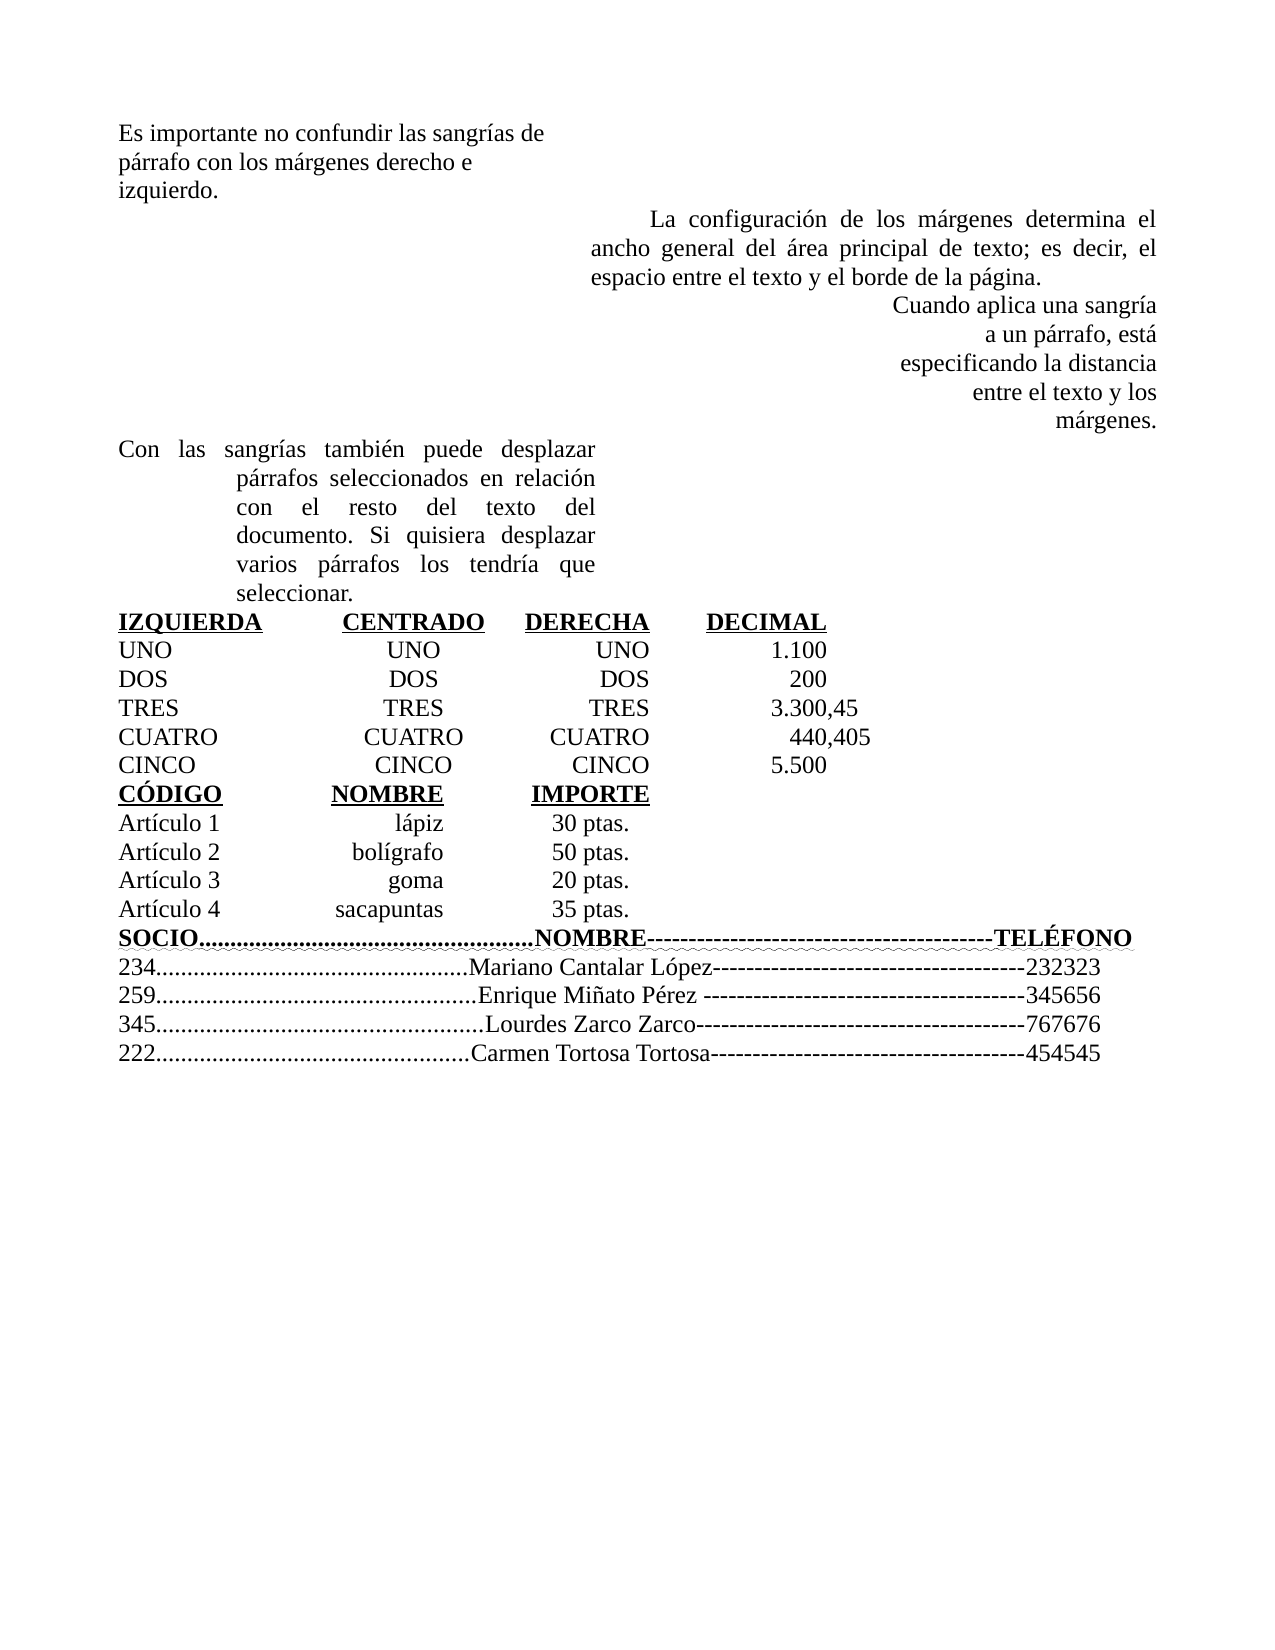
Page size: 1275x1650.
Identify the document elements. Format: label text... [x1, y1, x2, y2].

text Artículo 1 lápiz 30 ptas. [118, 808, 1157, 837]
text 222 Carmen Tortosa Tortosa 454545 [118, 1038, 1157, 1067]
text 259 Enrique Miñato Pérez 345656 [118, 981, 1157, 1009]
text Con las sangrías también puede desplazar párrafos seleccionados en relación con el resto del texto del documento. Si quisiera desplazar varios párrafos los tendría que seleccionar. [118, 434, 596, 607]
text CINCO CINCO CINCO 5.500 [118, 751, 1157, 779]
text 234 Mariano Cantalar López 232323 [118, 952, 1157, 981]
text UNO UNO UNO 1.100 [118, 636, 1157, 664]
text SOCIO NOMBRE TELÉFONO [118, 923, 1157, 952]
text 345 Lourdes Zarco Zarco 767676 [118, 1009, 1157, 1038]
text Artículo 2 bolígrafo 50 ptas. [118, 837, 1157, 866]
text CUATRO CUATRO CUATRO 440,405 [118, 722, 1157, 751]
text La configuración de los márgenes determina el ancho general del área principal de texto; es decir, el espacio entre el texto y el borde de la página. [591, 204, 1157, 291]
text Artículo 3 goma 20 ptas. [118, 866, 1157, 894]
text IZQUIERDA CENTRADO DERECHA DECIMAL [118, 607, 1157, 636]
text DOS DOS DOS 200 [118, 664, 1157, 693]
text Artículo 4 sacapuntas 35 ptas. [118, 894, 1157, 923]
text Es importante no confundir las sangrías de párrafo con los márgenes derecho e izquierdo. [118, 118, 572, 204]
text Cuando aplica una sangría a un párrafo, está especificando la distancia entre el texto y los márgenes. [892, 291, 1157, 434]
text TRES TRES TRES 3.300,45 [118, 693, 1157, 722]
text CÓDIGO NOMBRE IMPORTE [118, 779, 1157, 808]
